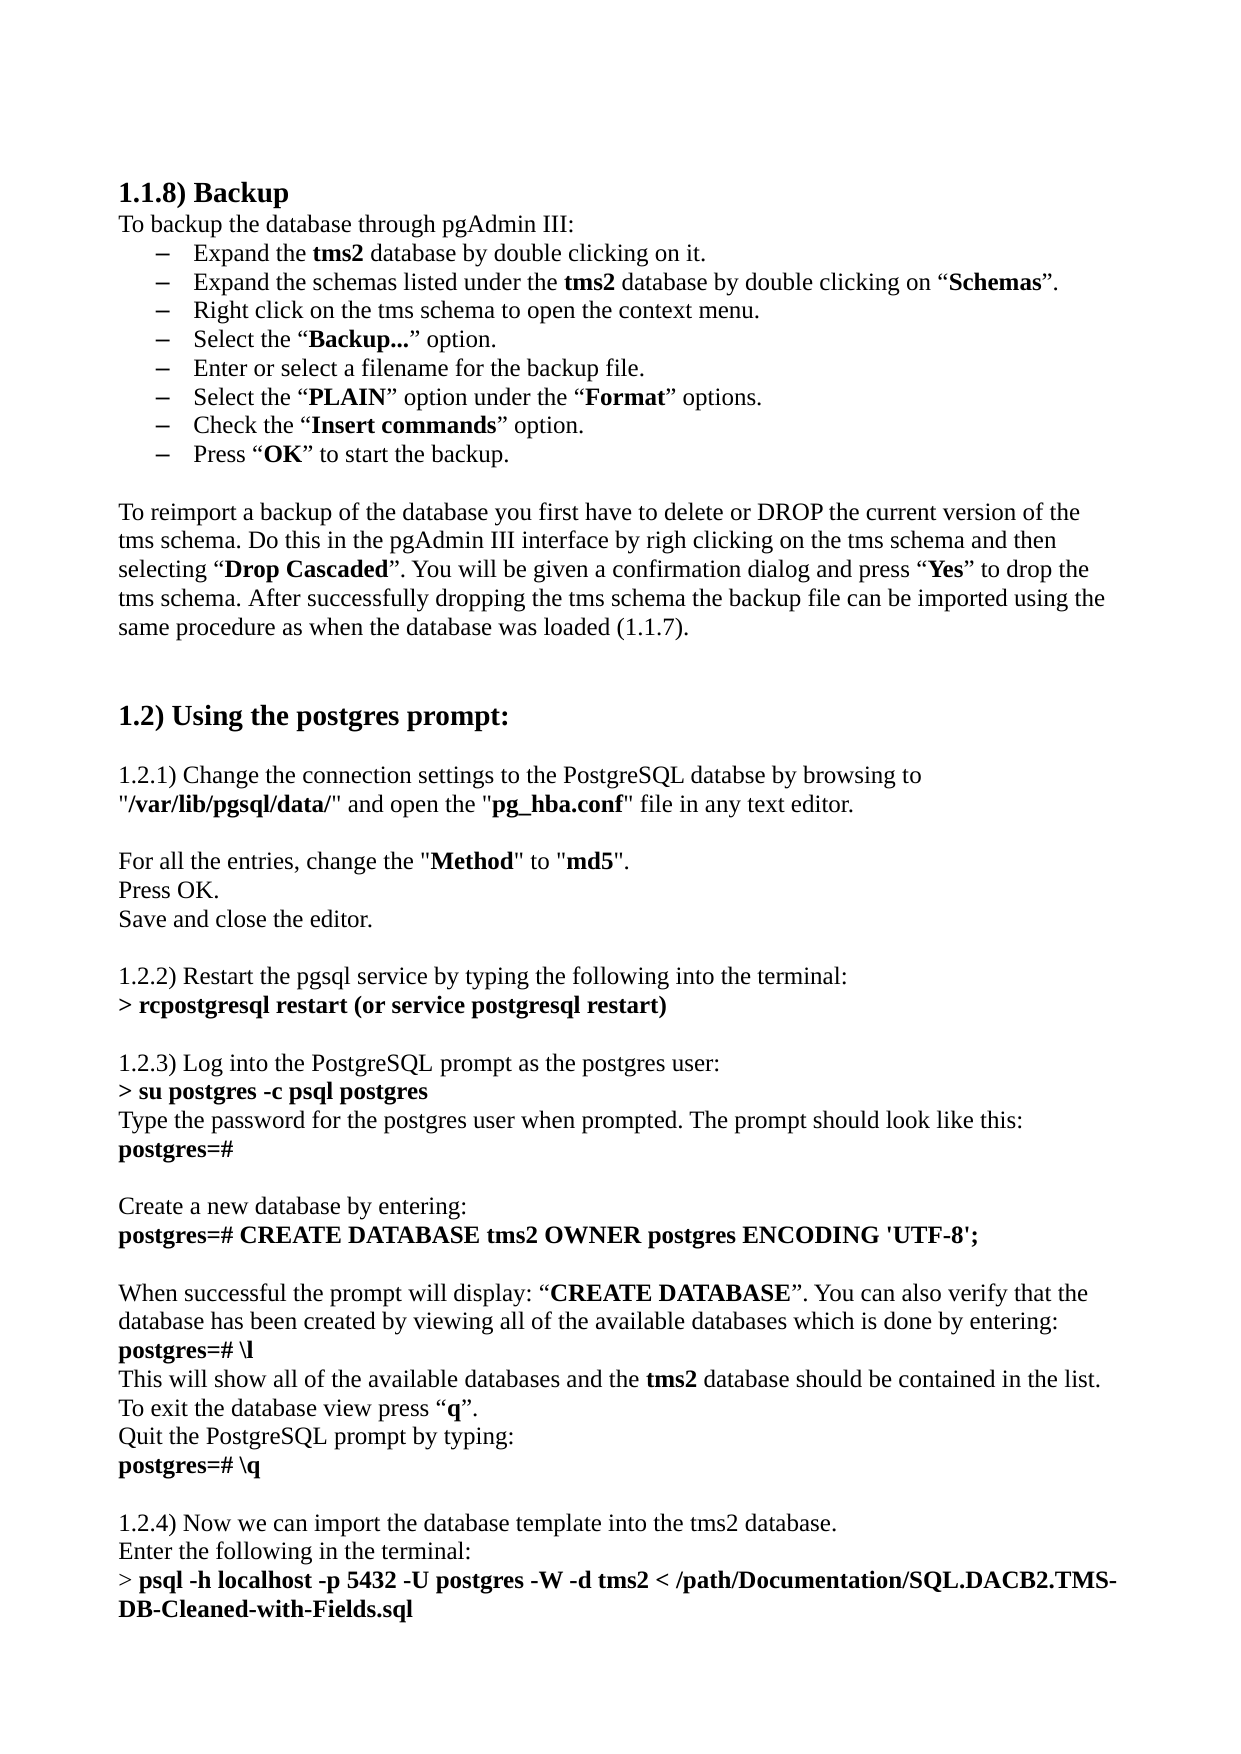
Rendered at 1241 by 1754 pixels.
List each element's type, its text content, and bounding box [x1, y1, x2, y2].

list Expand the tms2 database by double clicking on it. [156, 238, 1122, 267]
text 1.2.3) Log into the PostgreSQL prompt as the postgres user: [118, 1048, 1122, 1076]
text To reimport a backup of the database you first have to delete or DROP the current version of the tms schema. Do this in the pgAdmin III interface by righ clicking on the tms schema and then selecting “Drop Cascaded”. You will be given a confirmation dialog and press “Yes” to drop the tms schema. After successfully dropping the tms schema the backup file can be imported using the same procedure as when the database was loaded (1.1.7). [118, 497, 1122, 640]
text > psql -h localhost -p 5432 -U postgres -W -d tms2 < /path/Documentation/SQL.DACB2.TMS-DB-Cleaned-with-Fields.sql [118, 1565, 1122, 1623]
text postgres=# [118, 1134, 1122, 1163]
list Select the “Backup...” option. [156, 324, 1122, 353]
text Type the password for the postgres user when prompted. The prompt should look like this: [118, 1105, 1122, 1134]
text > su postgres -c psql postgres [118, 1076, 1122, 1105]
list Check the “Insert commands” option. [156, 410, 1122, 439]
list Press “OK” to start the backup. [156, 439, 1122, 468]
text Quit the PostgreSQL prompt by typing: [118, 1421, 1122, 1450]
text Create a new database by entering: [118, 1191, 1122, 1220]
text 1.2) Using the postgres prompt: [118, 698, 1122, 731]
text postgres=# \q [118, 1450, 1122, 1479]
text > rcpostgresql restart (or service postgresql restart) [118, 990, 1122, 1019]
text postgres=# CREATE DATABASE tms2 OWNER postgres ENCODING 'UTF-8'; [118, 1220, 1122, 1249]
list Right click on the tms schema to open the context menu. [156, 295, 1122, 324]
text Press OK. [118, 875, 1122, 904]
text For all the entries, change the "Method" to "md5". [118, 846, 1122, 875]
list Enter or select a filename for the backup file. [156, 353, 1122, 382]
text 1.2.4) Now we can import the database template into the tms2 database. [118, 1508, 1122, 1536]
text This will show all of the available databases and the tms2 database should be contained in the list. To exit the database view press “q”. [118, 1364, 1122, 1421]
text 1.1.8) Backup [118, 176, 1122, 209]
text Enter the following in the terminal: [118, 1536, 1122, 1565]
text Save and close the editor. [118, 904, 1122, 933]
text 1.2.2) Restart the pgsql service by typing the following into the terminal: [118, 961, 1122, 990]
text 1.2.1) Change the connection settings to the PostgreSQL databse by browsing to "/var/lib/pgsql/data/" and open the "pg_hba.conf" file in any text editor. [118, 760, 1122, 818]
text When successful the prompt will display: “CREATE DATABASE”. You can also verify that the database has been created by viewing all of the available databases which is done by entering: [118, 1278, 1122, 1335]
text To backup the database through pgAdmin III: [118, 209, 1122, 238]
list Select the “PLAIN” option under the “Format” options. [156, 382, 1122, 410]
text postgres=# \l [118, 1335, 1122, 1364]
list Expand the schemas listed under the tms2 database by double clicking on “Schemas”. [156, 267, 1122, 295]
